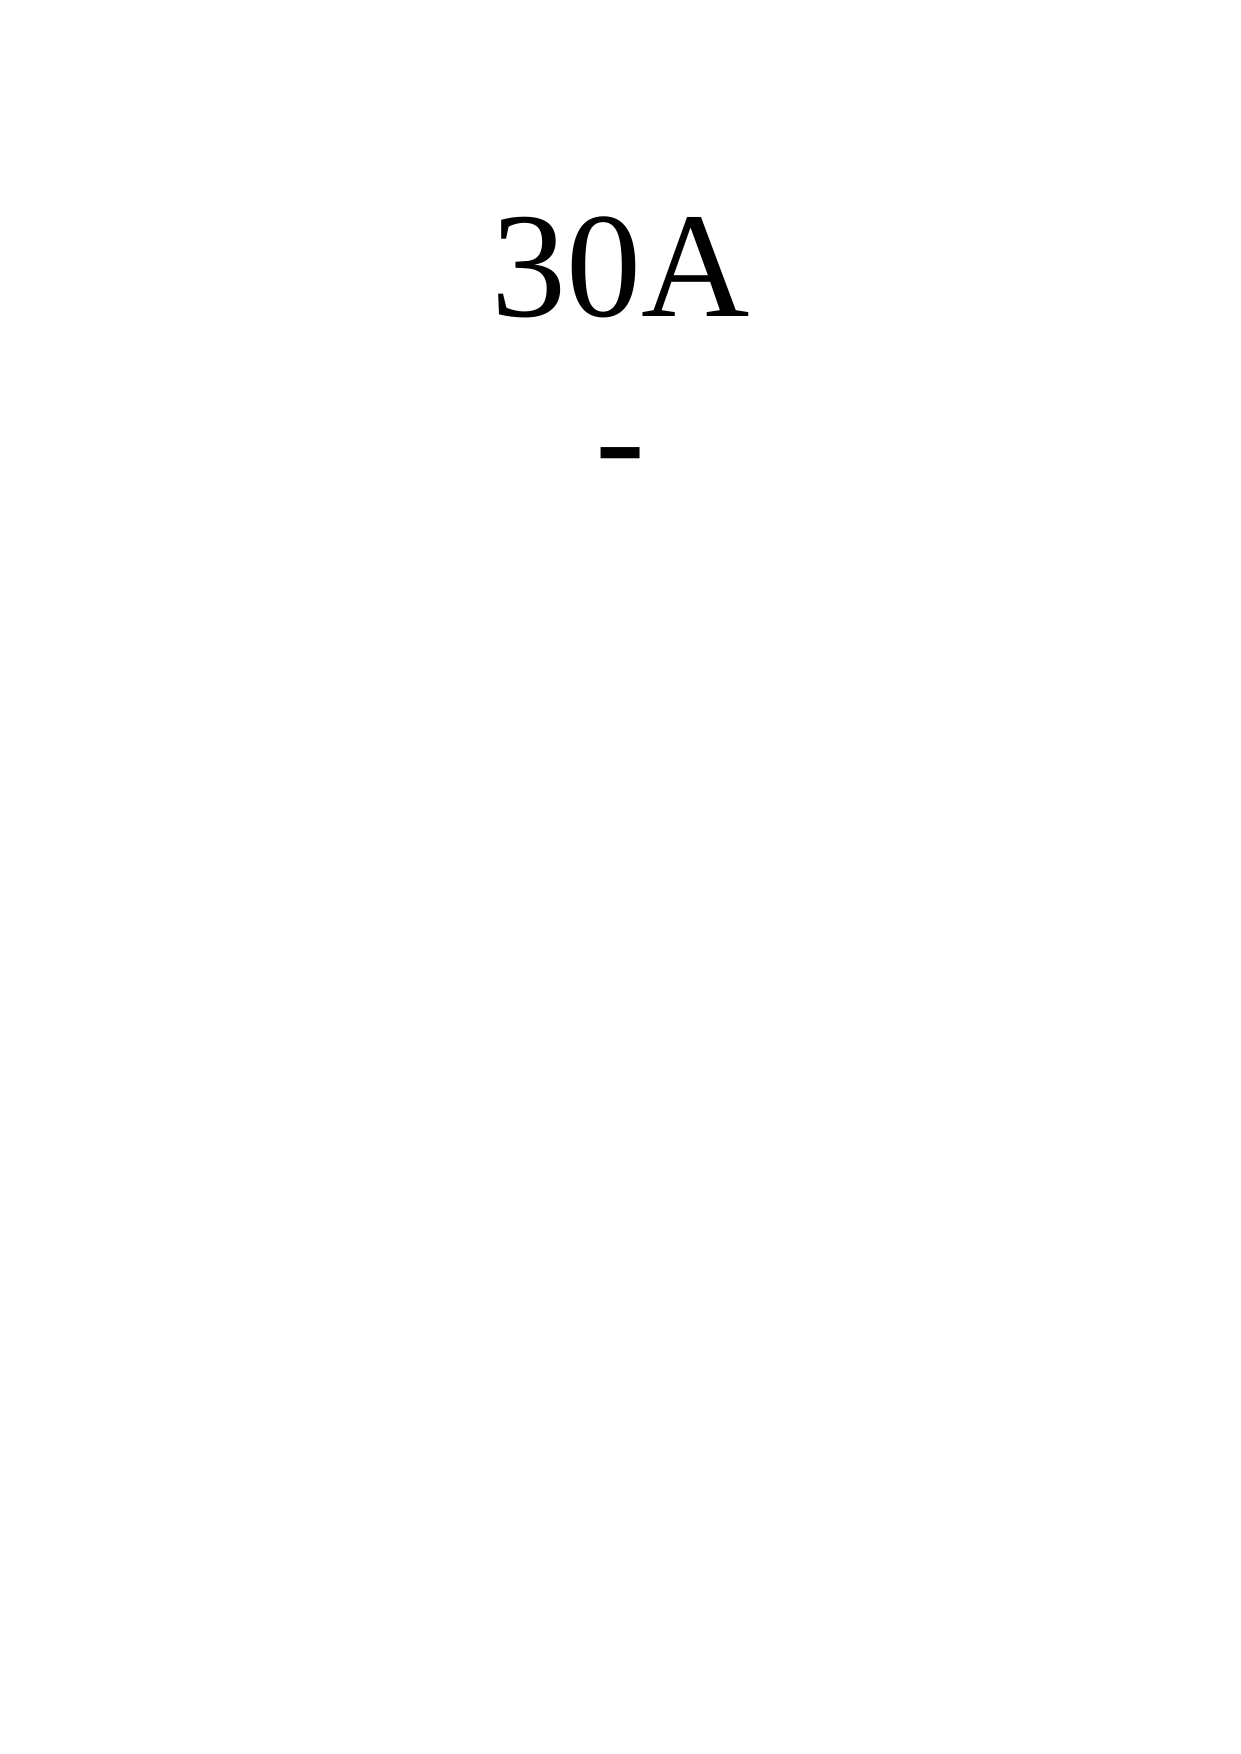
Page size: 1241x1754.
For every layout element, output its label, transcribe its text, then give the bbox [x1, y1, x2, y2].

text - [118, 349, 1122, 521]
text 30A [118, 176, 1122, 349]
